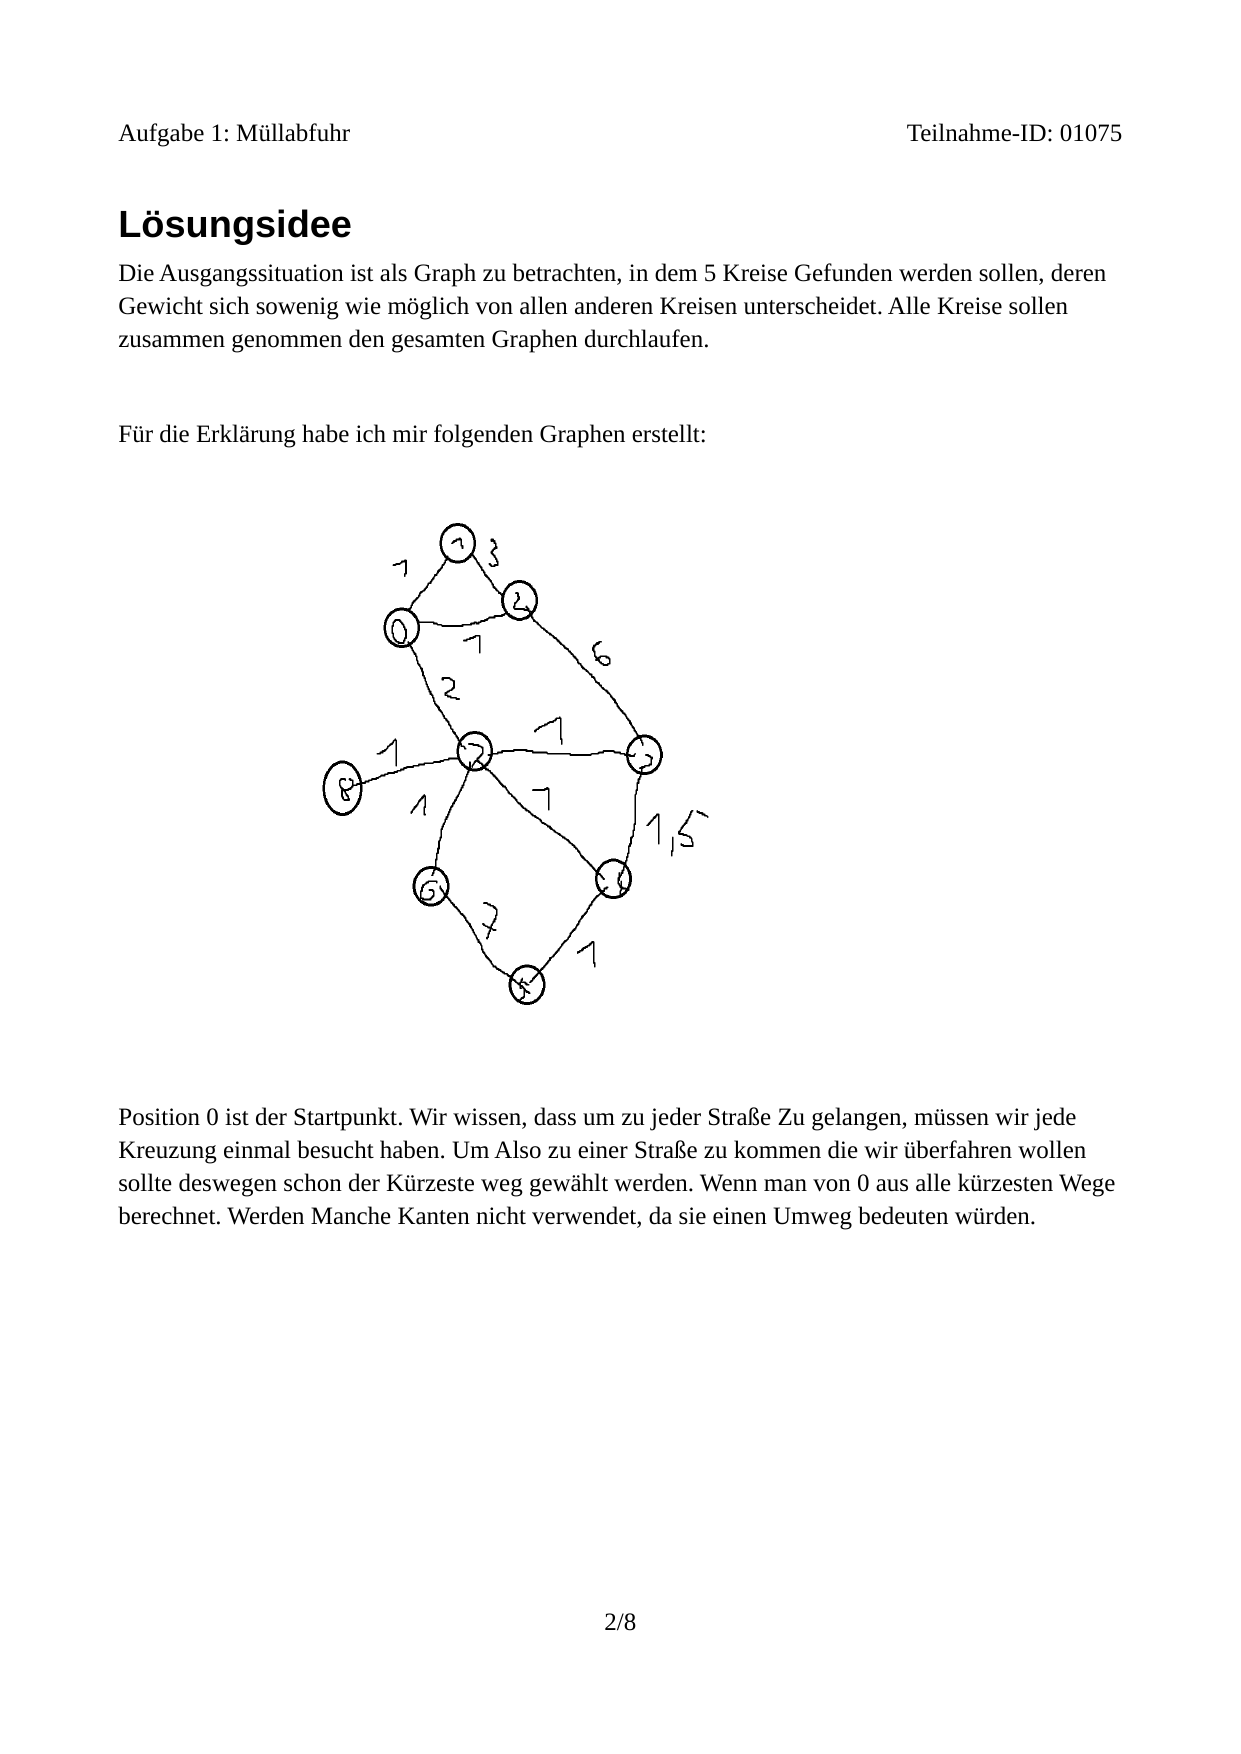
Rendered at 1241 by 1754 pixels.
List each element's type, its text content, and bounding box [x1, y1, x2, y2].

text Für die Erklärung habe ich mir folgenden Graphen erstellt: [118, 419, 1122, 448]
text Position 0 ist der Startpunkt. Wir wissen, dass um zu jeder Straße Zu gelangen, müssen wir jede Kreuzung einmal besucht haben. Um Also zu einer Straße zu kommen die wir überfahren wollen sollte deswegen schon der Kürzeste weg gewählt werden. Wenn man von 0 aus alle kürzesten Wege berechnet. Werden Manche Kanten nicht verwendet, da sie einen Umweg bedeuten würden. [118, 1037, 1122, 1230]
subtitle Lösungsidee [118, 202, 1122, 246]
text Die Ausgangssituation ist als Graph zu betrachten, in dem 5 Kreise Gefunden werden sollen, deren Gewicht sich sowenig wie möglich von allen anderen Kreisen unterscheidet. Alle Kreise sollen zusammen genommen den gesamten Graphen durchlaufen. [118, 258, 1122, 353]
